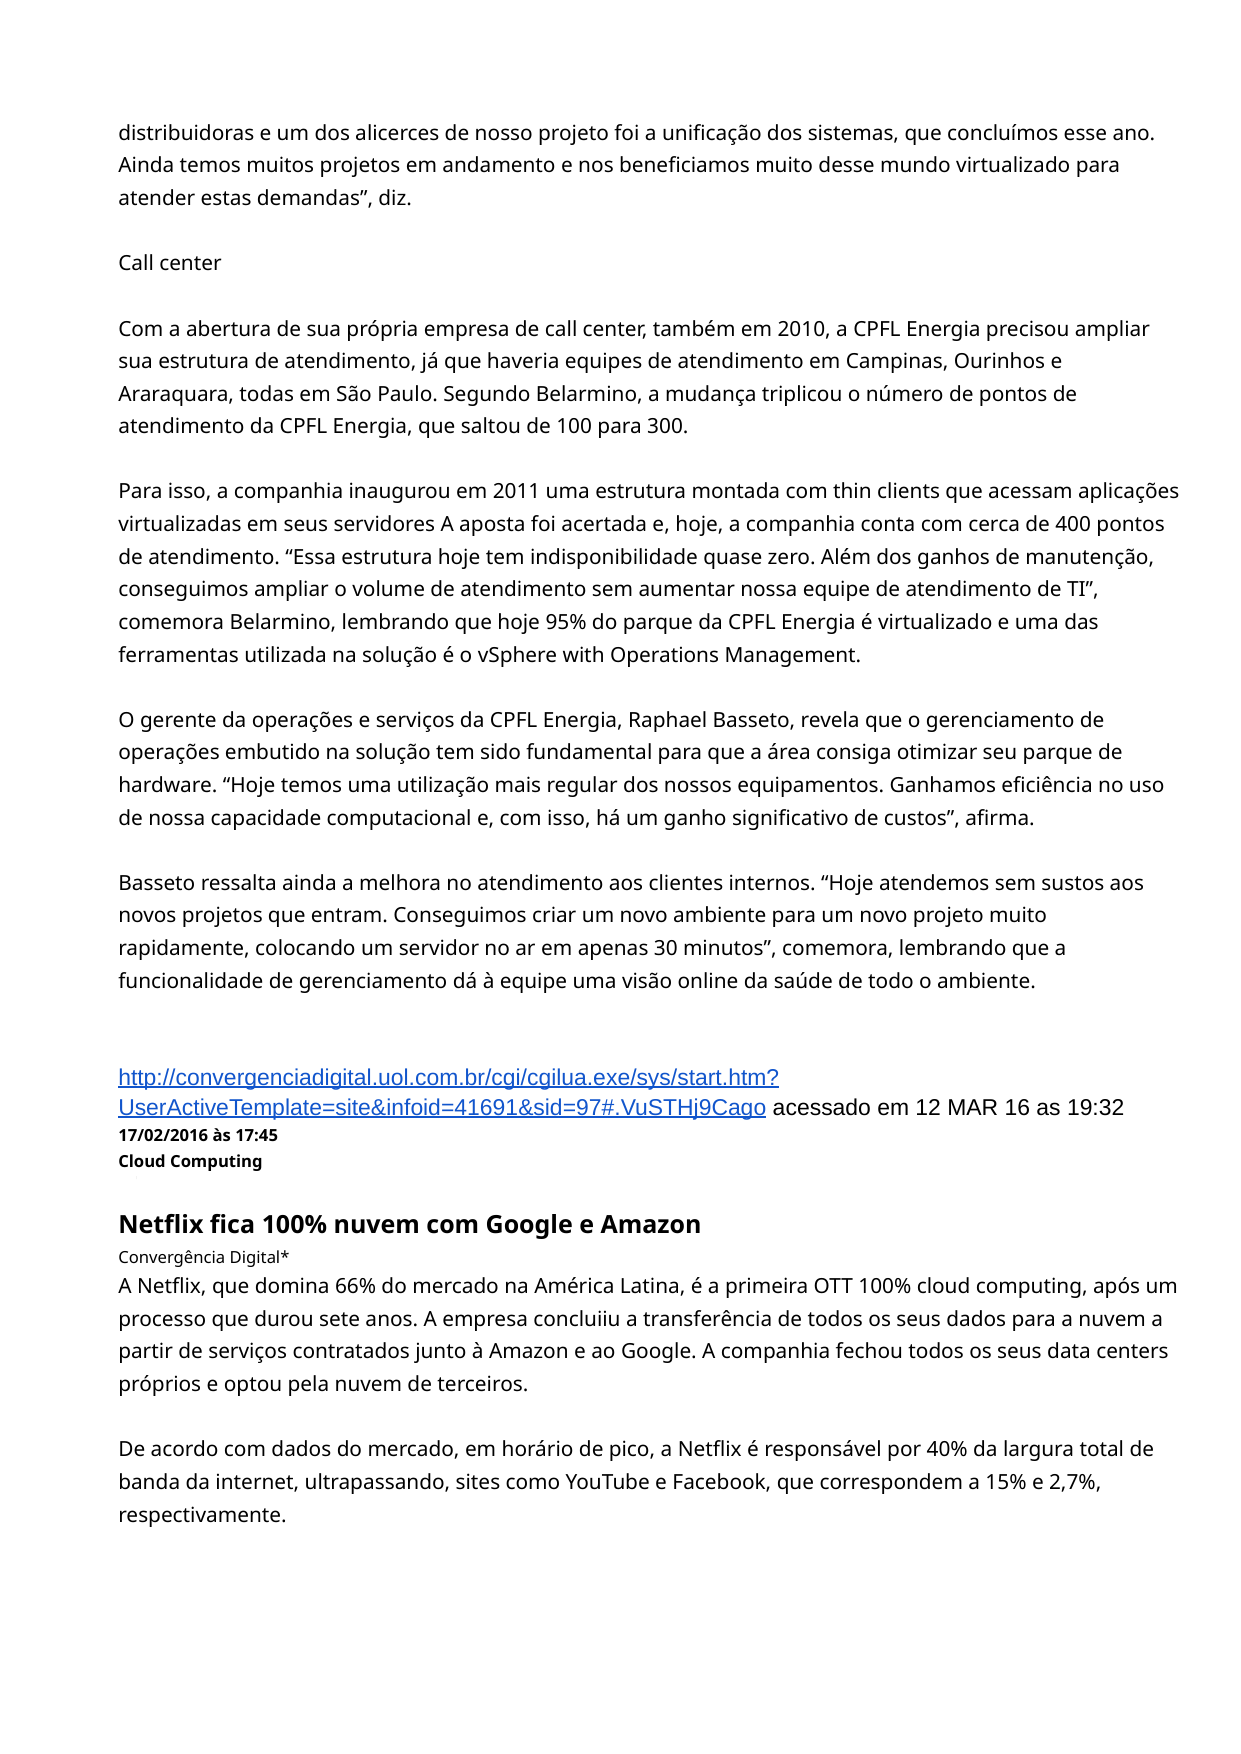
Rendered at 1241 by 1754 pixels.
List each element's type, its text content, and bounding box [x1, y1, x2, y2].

text Cloud Computing [118, 1150, 1181, 1173]
text Com a abertura de sua própria empresa de call center, também em 2010, a CPFL Energia precisou ampliar sua estrutura de atendimento, já que haveria equipes de atendimento em Campinas, Ourinhos e Araraquara, todas em São Paulo. Segundo Belarmino, a mudança triplicou o número de pontos de atendimento da CPFL Energia, que saltou de 100 para 300. [118, 314, 1181, 440]
text Basseto ressalta ainda a melhora no atendimento aos clientes internos. “Hoje atendemos sem sustos aos novos projetos que entram. Conseguimos criar um novo ambiente para um novo projeto muito rapidamente, colocando um servidor no ar em apenas 30 minutos”, comemora, lembrando que a funcionalidade de gerenciamento dá à equipe uma visão online da saúde de todo o ambiente. [118, 868, 1181, 994]
text Call center [118, 248, 1181, 277]
text A Netflix, que domina 66% do mercado na América Latina, é a primeira OTT 100% cloud computing, após um processo que durou sete anos. A empresa concluiiu a transferência de todos os seus dados para a nuvem a partir de serviços contratados junto à Amazon e ao Google. A companhia fechou todos os seus data centers próprios e optou pela nuvem de terceiros. [118, 1271, 1181, 1398]
text De acordo com dados do mercado, em horário de pico, a Netflix é responsável por 40% da largura total de banda da internet, ultrapassando, sites como YouTube e Facebook, que correspondem a 15% e 2,7%, respectivamente. [118, 1434, 1181, 1528]
text O gerente da operações e serviços da CPFL Energia, Raphael Basseto, revela que o gerenciamento de operações embutido na solução tem sido fundamental para que a área consiga otimizar seu parque de hardware. “Hoje temos uma utilização mais regular dos nossos equipamentos. Ganhamos eficiência no uso de nossa capacidade computacional e, com isso, há um ganho significativo de custos”, afirma. [118, 705, 1181, 831]
text 17/02/2016 às 17:45 [118, 1124, 1181, 1147]
text Convergência Digital* [118, 1245, 1181, 1268]
text Netflix fica 100% nuvem com Google e Amazon [118, 1206, 1181, 1240]
text http://convergenciadigital.uol.com.br/cgi/cgilua.exe/sys/start.htm?UserActiveTemplate=site&infoid=41691&sid=97#.VuSTHj9Cago acessado em 12 MAR 16 as 19:32 [118, 1063, 1181, 1120]
text distribuidoras e um dos alicerces de nosso projeto foi a unificação dos sistemas, que concluímos esse ano. Ainda temos muitos projetos em andamento e nos beneficiamos muito desse mundo virtualizado para atender estas demandas”, diz. [118, 118, 1181, 212]
text Para isso, a companhia inaugurou em 2011 uma estrutura montada com thin clients que acessam aplicações virtualizadas em seus servidores A aposta foi acertada e, hoje, a companhia conta com cerca de 400 pontos de atendimento. “Essa estrutura hoje tem indisponibilidade quase zero. Além dos ganhos de manutenção, conseguimos ampliar o volume de atendimento sem aumentar nossa equipe de atendimento de TI”, comemora Belarmino, lembrando que hoje 95% do parque da CPFL Energia é virtualizado e uma das ferramentas utilizada na solução é o vSphere with Operations Management. [118, 477, 1181, 668]
